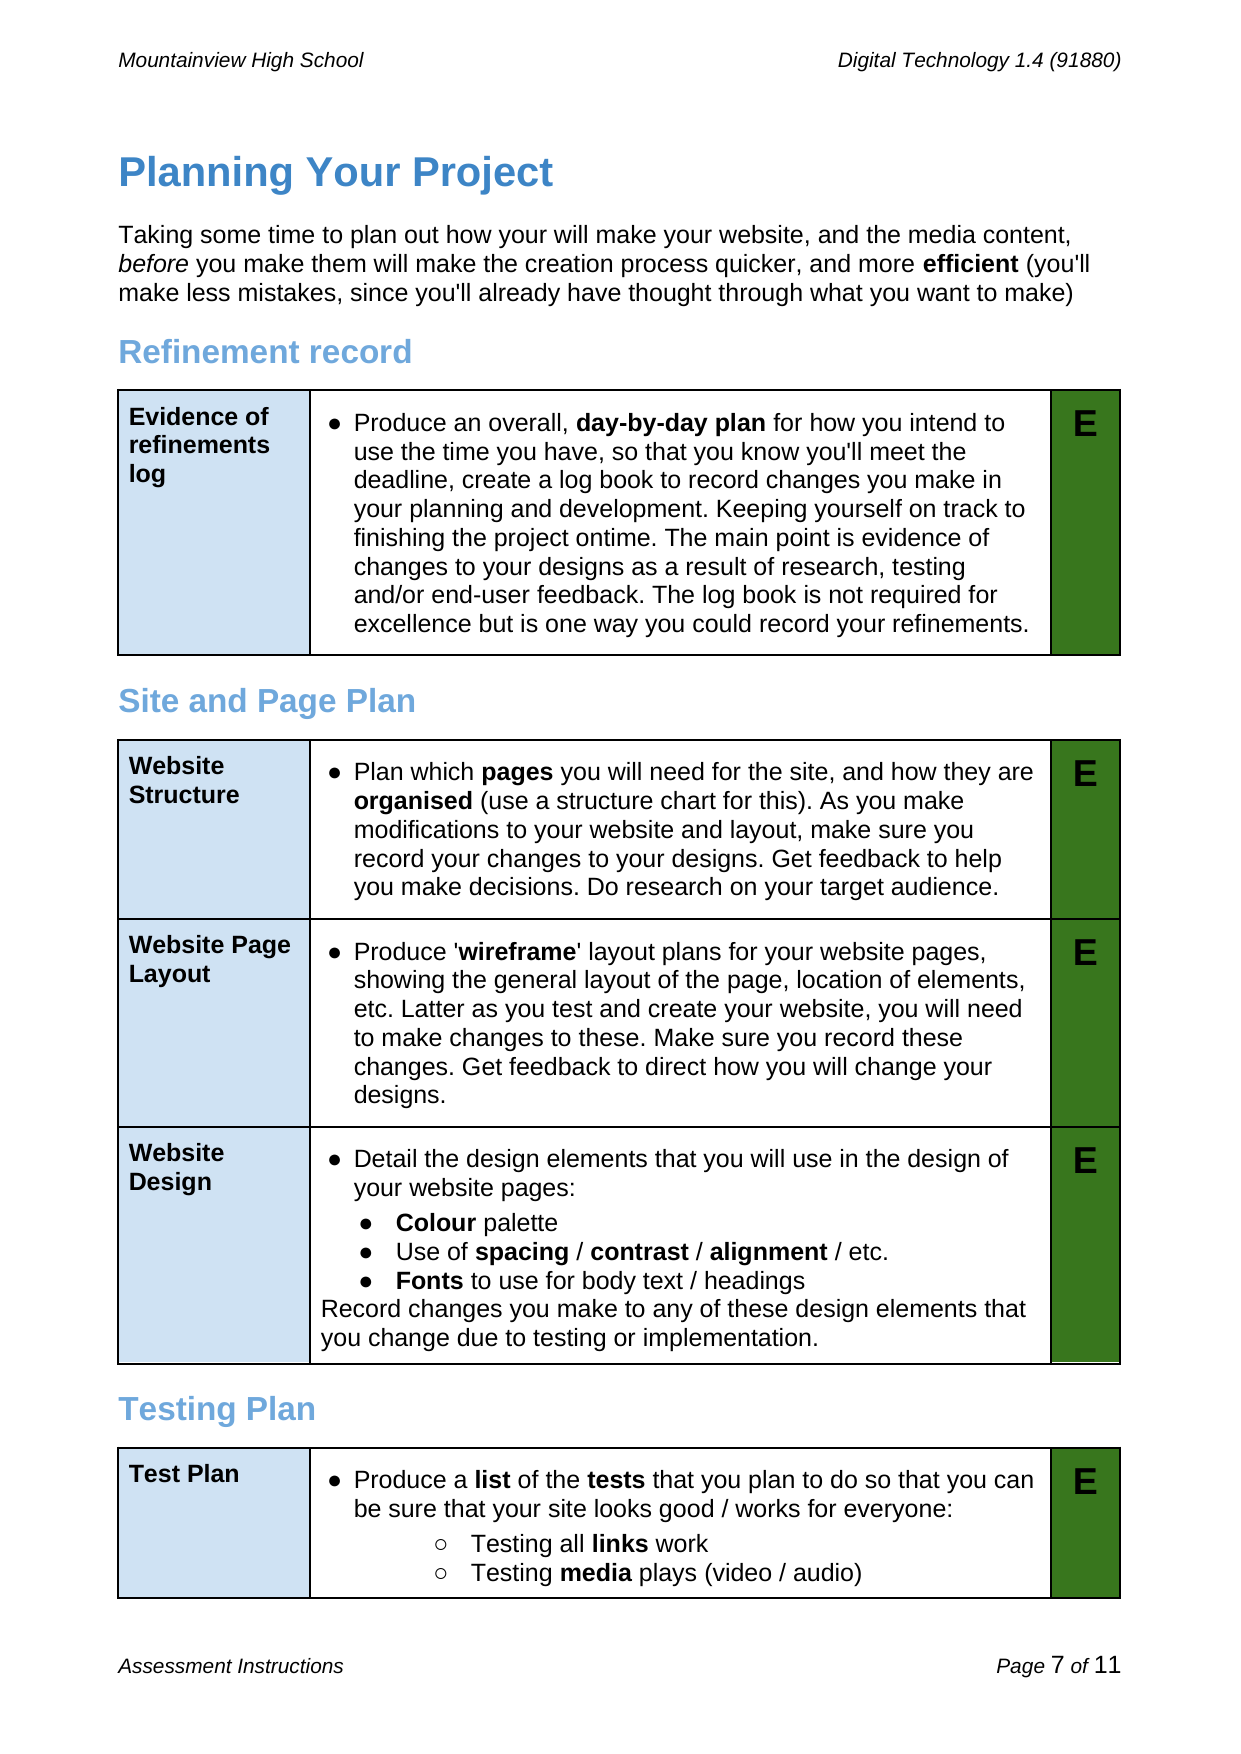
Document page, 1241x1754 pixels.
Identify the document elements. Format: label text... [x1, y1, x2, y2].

subtitle Site and Page Plan [118, 681, 1122, 720]
table_header Evidence of refinements log [119, 391, 309, 654]
table_cell E [1052, 1128, 1119, 1362]
table_header E [1052, 391, 1119, 654]
table_header Produce a list of the tests that you plan to do so that you can be sure that your site looks good / works for everyone: Testing all links work Testing media plays (video / audio) Testing on a range of browsers Audience testing (readability, ease-of-use, design) Go back after you have tested and record changes and modifications that resulted from the testing. You also will need to do more testing or add to your testing if its not sufficient. [311, 1449, 1050, 1597]
subtitle Testing Plan [118, 1389, 1122, 1428]
table_header Website Structure [119, 741, 309, 918]
table_cell Produce 'wireframe' layout plans for your website pages, showing the general layout of the page, location of elements, etc. Latter as you test and create your website, you will need to make changes to these. Make sure you record these changes. Get feedback to direct how you will change your designs. [311, 920, 1050, 1126]
table_cell E [1052, 920, 1119, 1126]
subtitle Refinement record [118, 332, 1122, 370]
table_header E [1052, 1449, 1119, 1597]
table_cell Detail the design elements that you will use in the design of your website pages: Colour palette Use of spacing / contrast / alignment / etc. Fonts to use for body text / headings Record changes you make to any of these design elements that you change due to testing or implementation. [311, 1128, 1050, 1362]
table_header Produce an overall, day-by-day plan for how you intend to use the time you have, so that you know you'll meet the deadline, create a log book to record changes you make in your planning and development. Keeping yourself on track to finishing the project ontime. The main point is evidence of changes to your designs as a result of research, testing and/or end-user feedback. The log book is not required for excellence but is one way you could record your refinements. [311, 391, 1050, 654]
table_header Plan which pages you will need for the site, and how they are organised (use a structure chart for this). As you make modifications to your website and layout, make sure you record your changes to your designs. Get feedback to help you make decisions. Do research on your target audience. [311, 741, 1050, 918]
subtitle Planning Your Project [118, 148, 1122, 196]
table_cell Website Page Layout [119, 920, 309, 1126]
table_cell Website Design [119, 1128, 309, 1362]
table_header E [1052, 741, 1119, 918]
table_header Test Plan [119, 1449, 309, 1597]
text Taking some time to plan out how your will make your website, and the media content, before you make them will make the creation process quicker, and more efficient (you'll make less mistakes, since you'll already have thought through what you want to make) [118, 221, 1122, 307]
